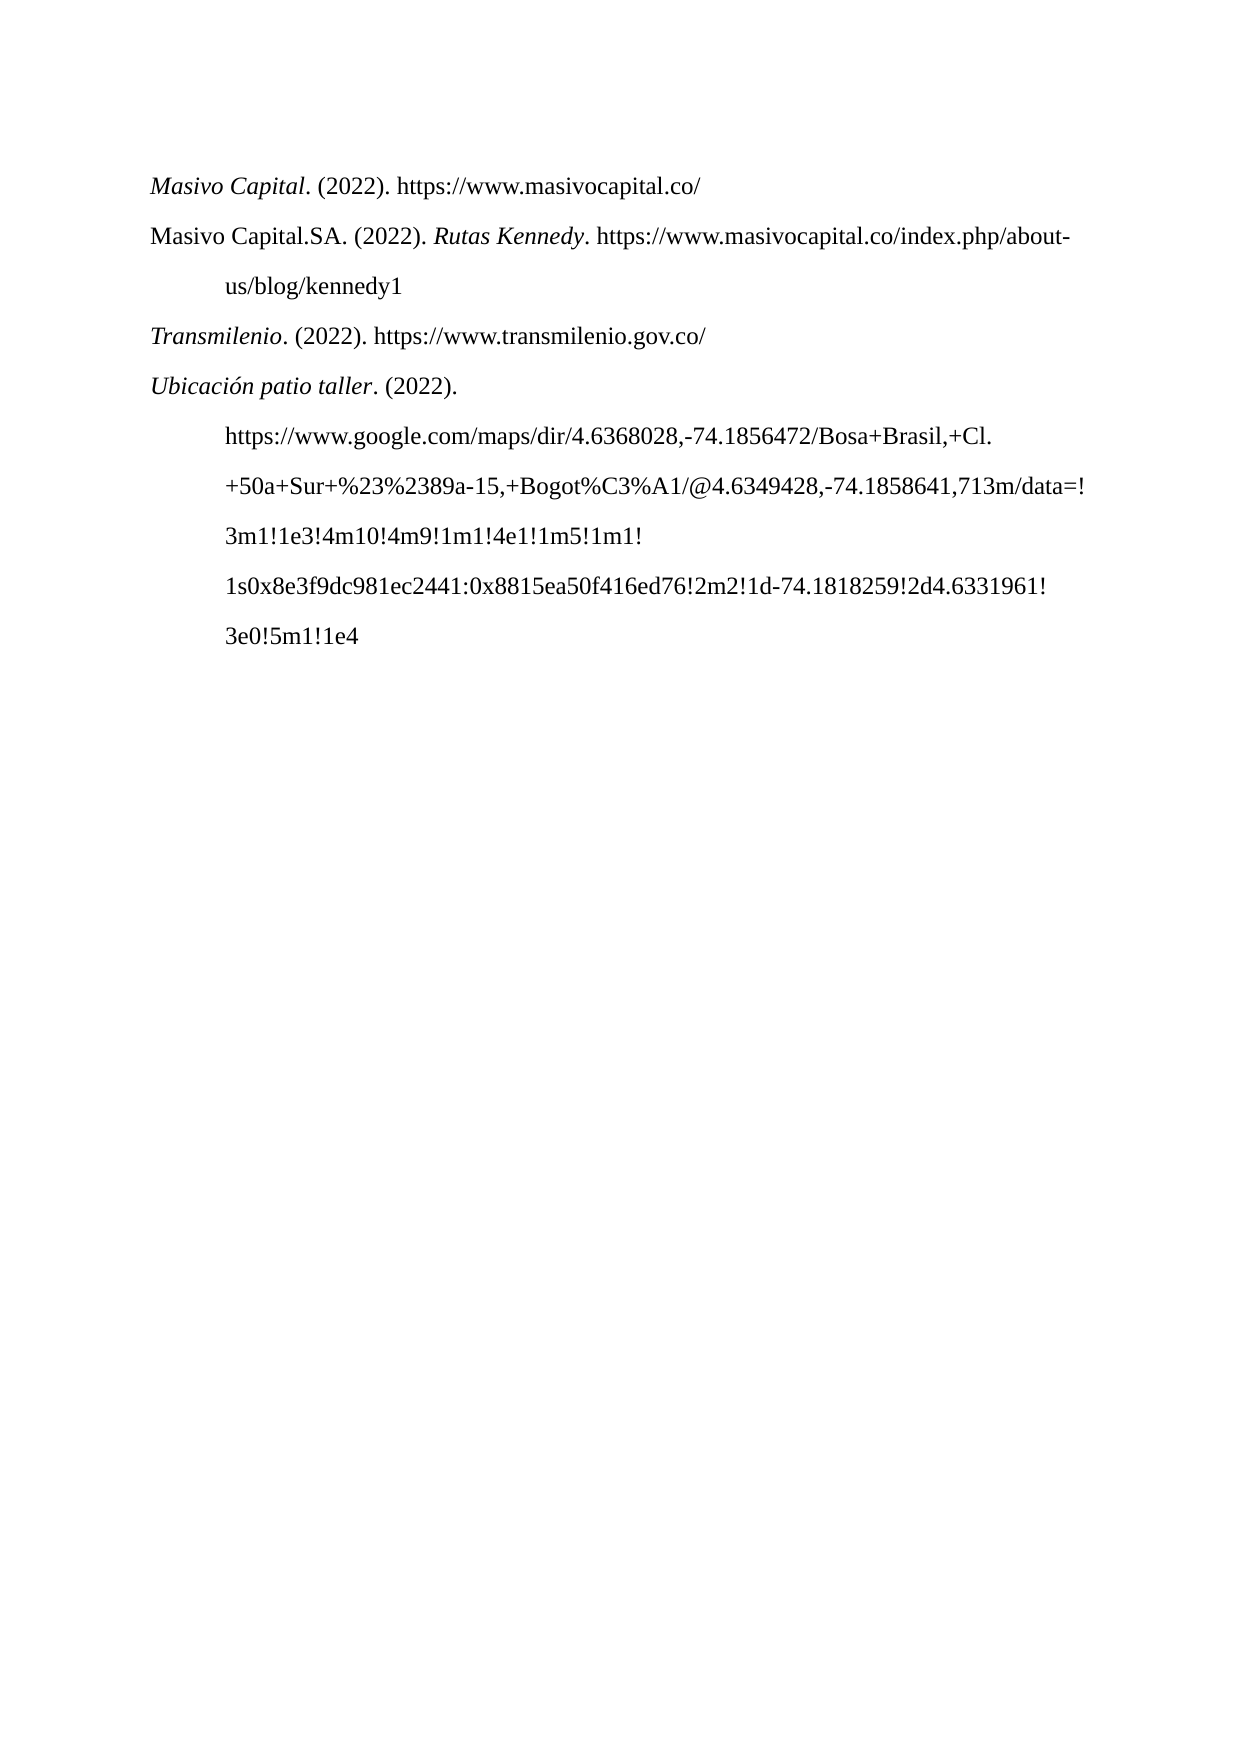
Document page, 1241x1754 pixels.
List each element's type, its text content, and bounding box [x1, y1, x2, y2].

text Masivo Capital. (2022). https://www.masivocapital.co/ [150, 150, 1090, 200]
text Masivo Capital.SA. (2022). Rutas Kennedy. https://www.masivocapital.co/index.php/about-us/blog/kennedy1 [150, 200, 1090, 300]
text Ubicación patio taller. (2022). https://www.google.com/maps/dir/4.6368028,-74.1856472/Bosa+Brasil,+Cl.+50a+Sur+%23%2389a-15,+Bogot%C3%A1/@4.6349428,-74.1858641,713m/data=!3m1!1e3!4m10!4m9!1m1!4e1!1m5!1m1!1s0x8e3f9dc981ec2441:0x8815ea50f416ed76!2m2!1d-74.1818259!2d4.6331961!3e0!5m1!1e4 [150, 350, 1090, 650]
text Transmilenio. (2022). https://www.transmilenio.gov.co/ [150, 300, 1090, 350]
